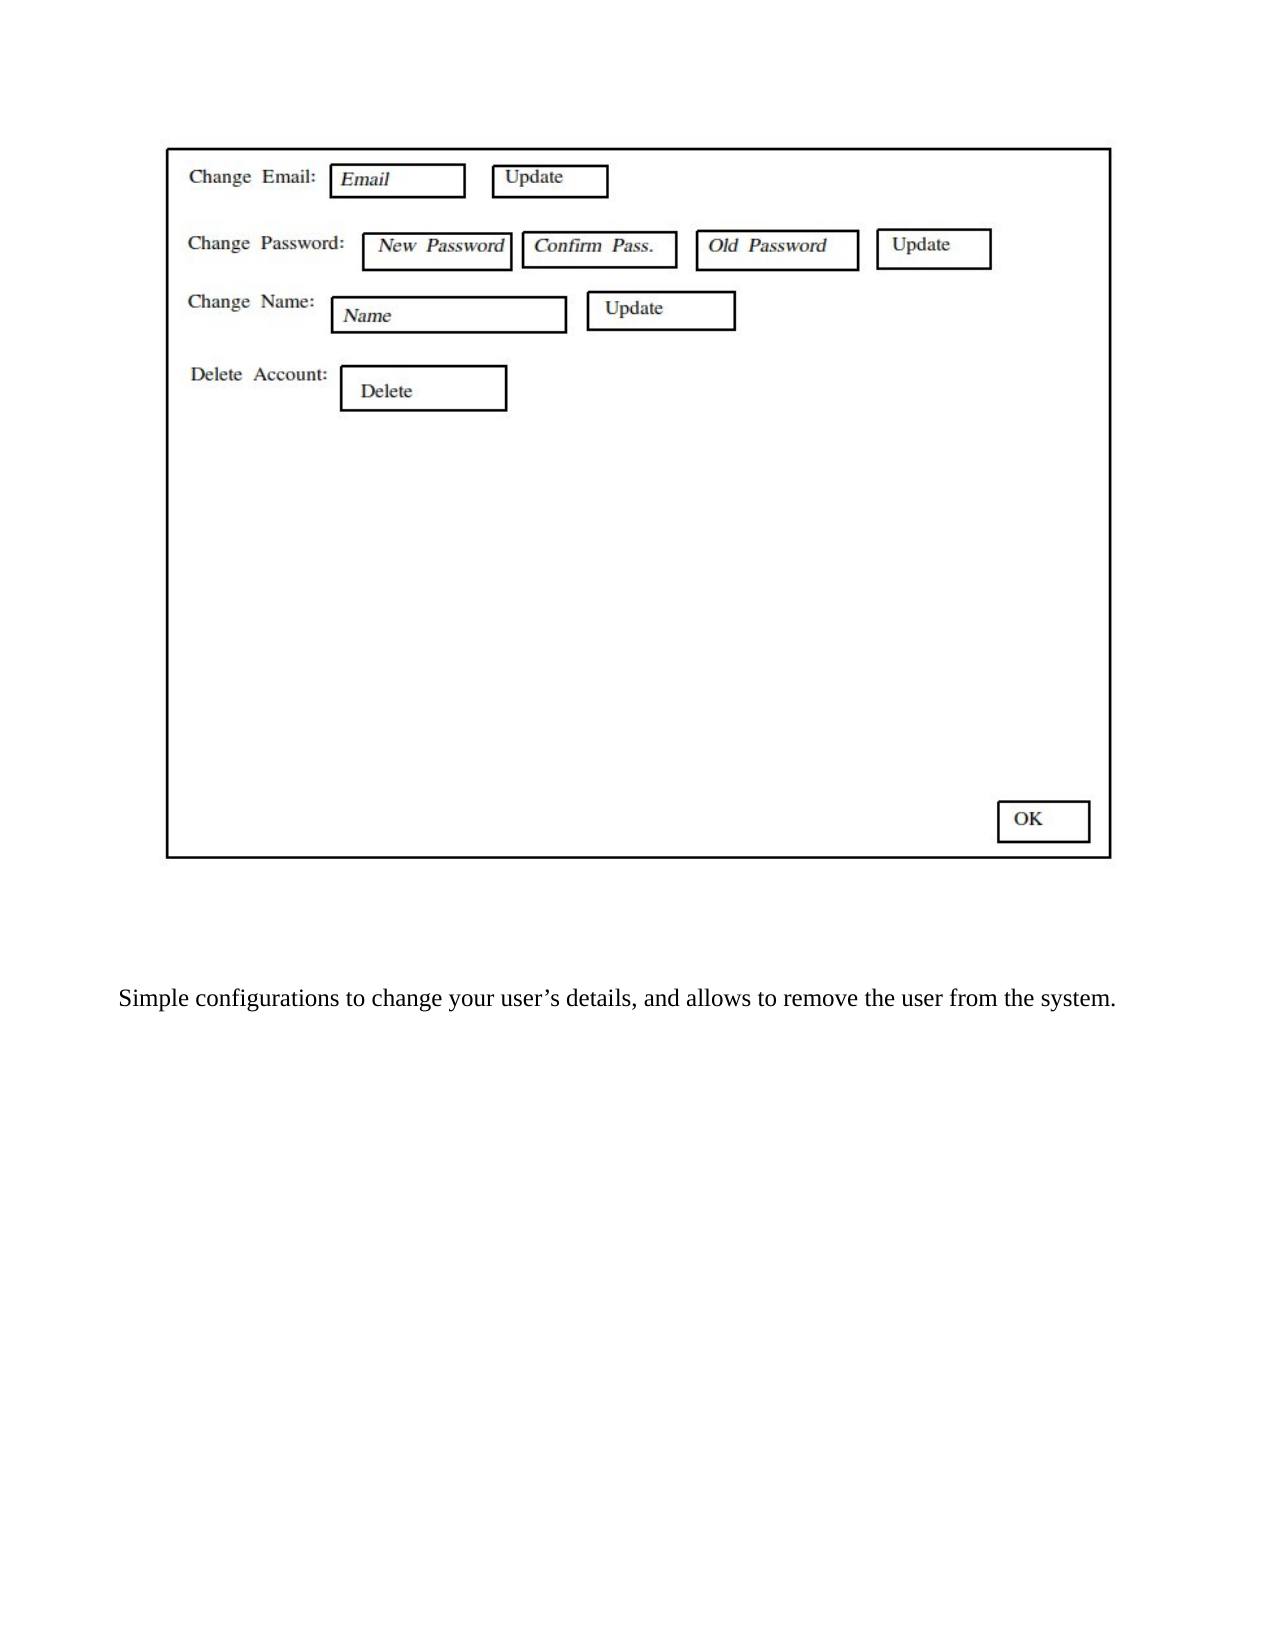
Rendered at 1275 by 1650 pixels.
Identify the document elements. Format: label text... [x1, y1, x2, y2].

text Simple configurations to change your user’s details, and allows to remove the user from the system. [118, 983, 1157, 1012]
picture [118, 118, 1157, 898]
